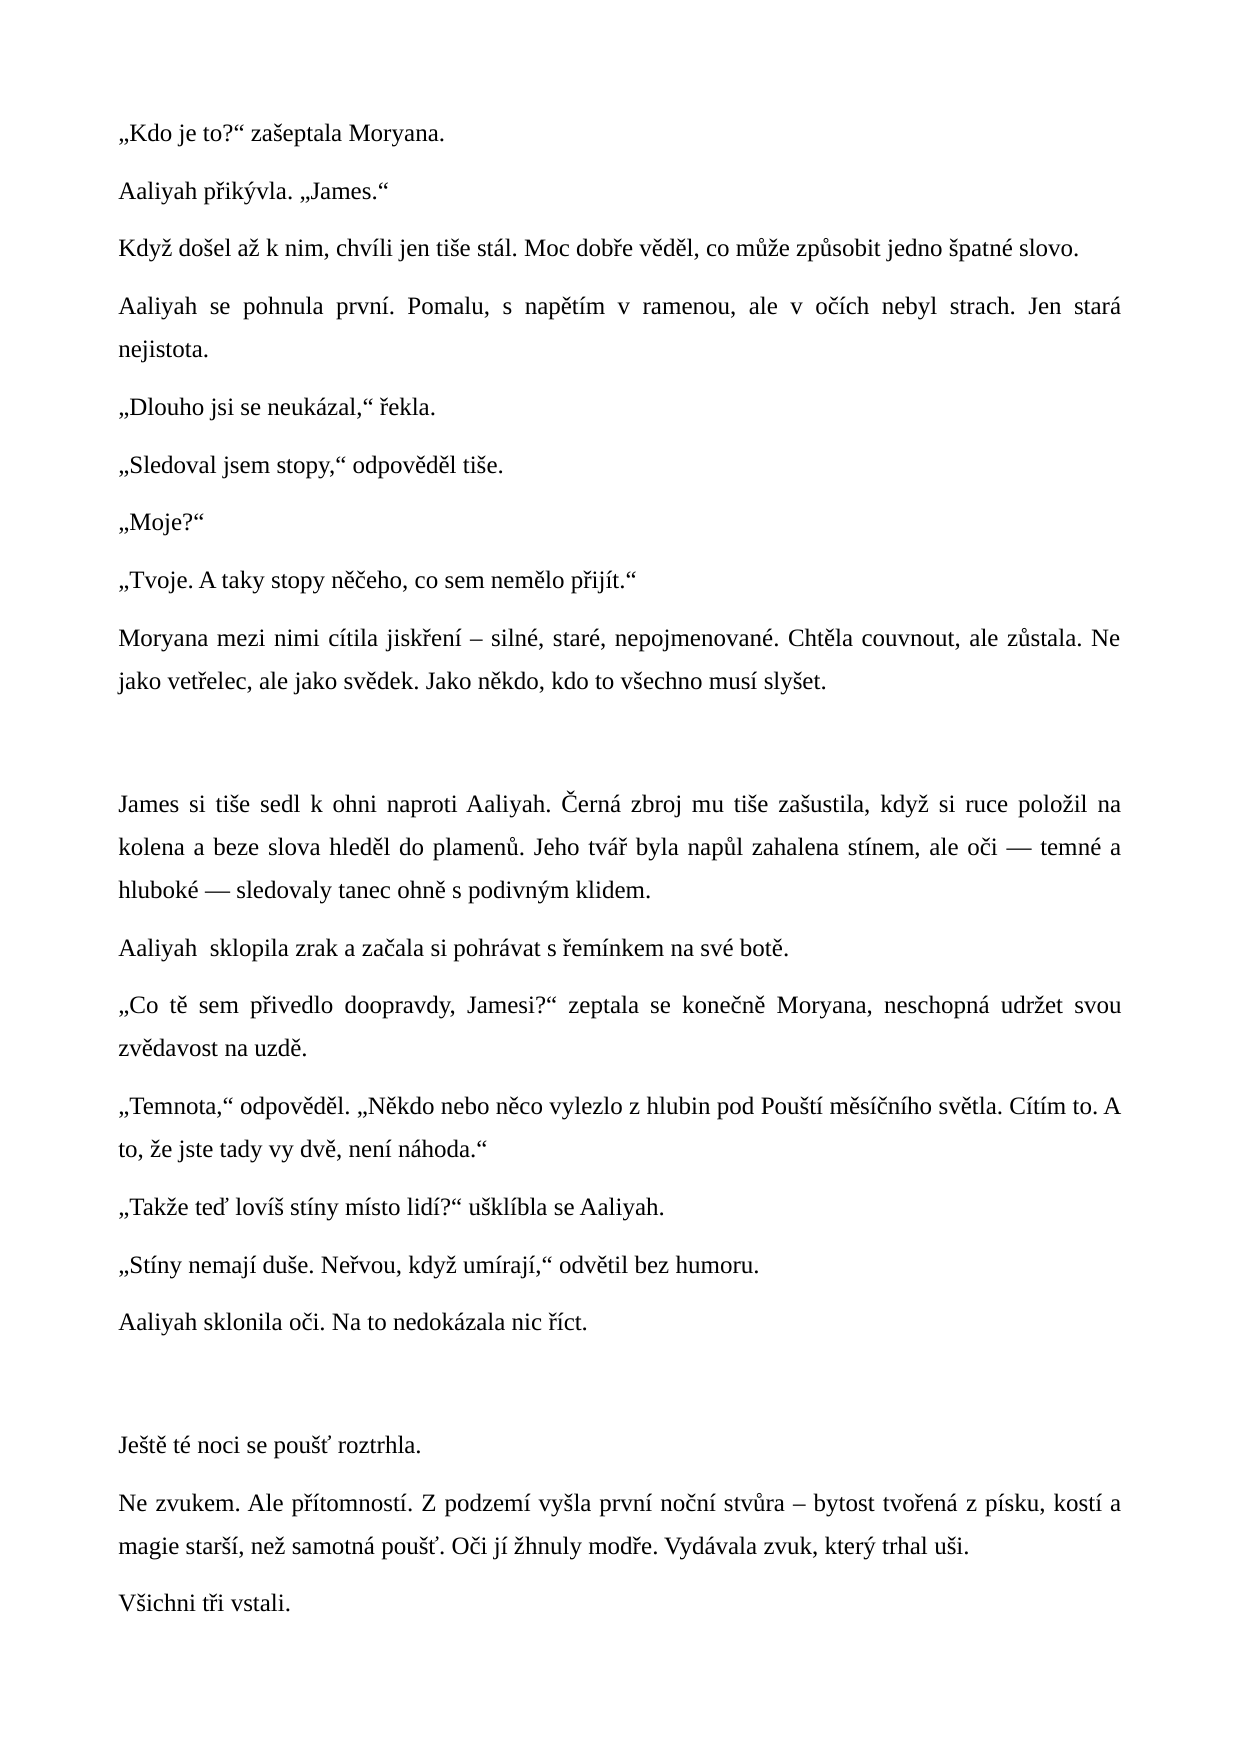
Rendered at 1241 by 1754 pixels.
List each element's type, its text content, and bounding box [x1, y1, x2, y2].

text „Co tě sem přivedlo doopravdy, Jamesi?“ zeptala se konečně Moryana, neschopná udržet svou zvědavost na uzdě. [118, 990, 1122, 1062]
text „Stíny nemají duše. Neřvou, když umírají,“ odvětil bez humoru. [118, 1250, 1122, 1278]
text „Tvoje. A taky stopy něčeho, co sem nemělo přijít.“ [118, 565, 1122, 594]
text Aaliyah sklonila oči. Na to nedokázala nic říct. [118, 1307, 1122, 1336]
text „Temnota,“ odpověděl. „Někdo nebo něco vylezlo z hlubin pod Pouští měsíčního světla. Cítím to. A to, že jste tady vy dvě, není náhoda.“ [118, 1091, 1122, 1163]
text „Takže teď lovíš stíny místo lidí?“ ušklíbla se Aaliyah. [118, 1192, 1122, 1221]
text Aaliyah přikývla. „James.“ [118, 176, 1122, 204]
text Když došel až k nim, chvíli jen tiše stál. Moc dobře věděl, co může způsobit jedno špatné slovo. [118, 233, 1122, 262]
text Ne zvukem. Ale přítomností. Z podzemí vyšla první noční stvůra – bytost tvořená z písku, kostí a magie starší, než samotná poušť. Oči jí žhnuly modře. Vydávala zvuk, který trhal uši. [118, 1488, 1122, 1559]
text Všichni tři vstali. [118, 1588, 1122, 1617]
text James si tiše sedl k ohni naproti Aaliyah. Černá zbroj mu tiše zašustila, když si ruce položil na kolena a beze slova hleděl do plamenů. Jeho tvář byla napůl zahalena stínem, ale oči — temné a hluboké — sledovaly tanec ohně s podivným klidem. [118, 789, 1122, 904]
text Aaliyah se pohnula první. Pomalu, s napětím v ramenou, ale v očích nebyl strach. Jen stará nejistota. [118, 291, 1122, 363]
text „Kdo je to?“ zašeptala Moryana. [118, 118, 1122, 147]
text „Dlouho jsi se neukázal,“ řekla. [118, 392, 1122, 421]
text „Sledoval jsem stopy,“ odpověděl tiše. [118, 450, 1122, 478]
text Ještě té noci se poušť roztrhla. [118, 1430, 1122, 1459]
text Aaliyah sklopila zrak a začala si pohrávat s řemínkem na své botě. [118, 933, 1122, 961]
text Moryana mezi nimi cítila jiskření – silné, staré, nepojmenované. Chtěla couvnout, ale zůstala. Ne jako vetřelec, ale jako svědek. Jako někdo, kdo to všechno musí slyšet. [118, 623, 1122, 695]
text „Moje?“ [118, 507, 1122, 536]
